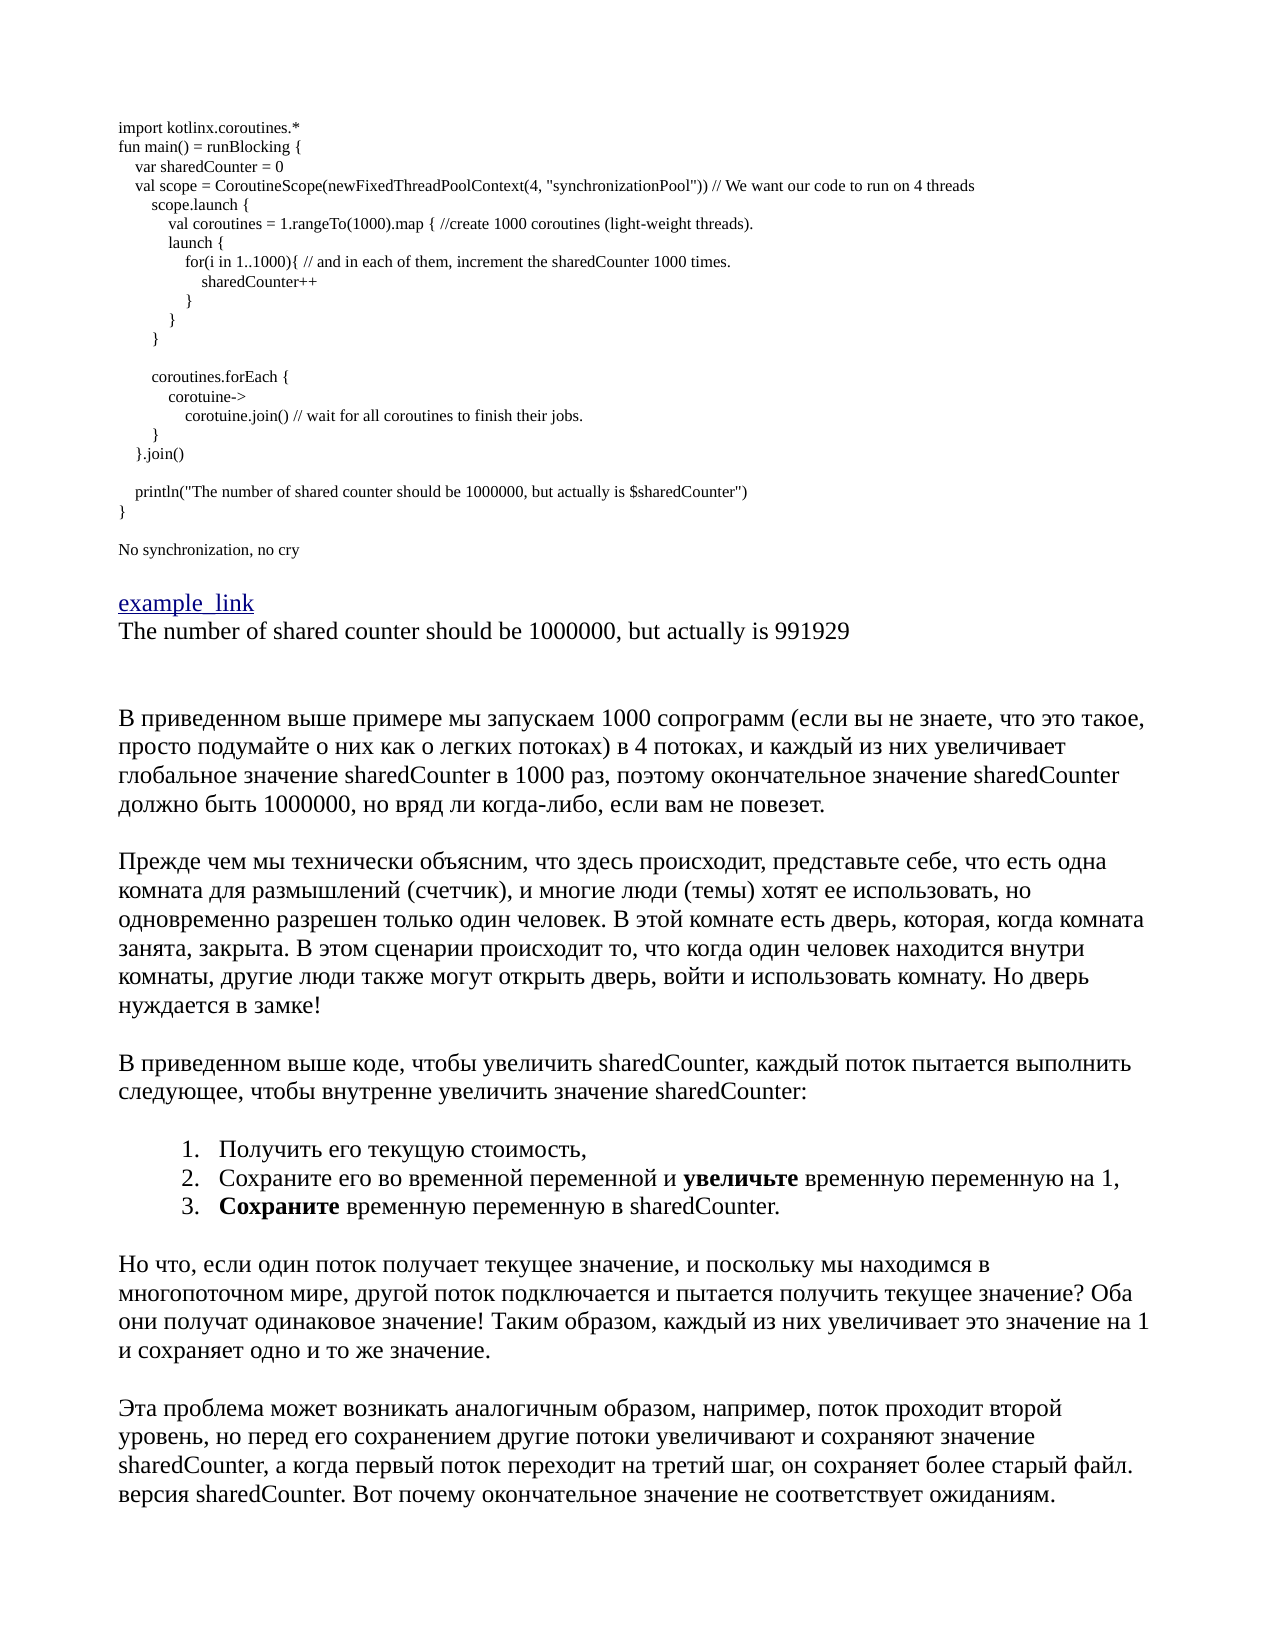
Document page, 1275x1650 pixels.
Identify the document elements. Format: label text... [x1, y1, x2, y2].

text import kotlinx.coroutines.* [118, 118, 1157, 137]
text No synchronization, no cry [118, 540, 1157, 559]
text В приведенном выше коде, чтобы увеличить sharedCounter, каждый поток пытается выполнить следующее, чтобы внутренне увеличить значение sharedCounter: [118, 1048, 1157, 1105]
text scope.launch { [118, 195, 1157, 214]
text val scope = CoroutineScope(newFixedThreadPoolContext(4, "synchronizationPool")) // We want our code to run on 4 threads [118, 176, 1157, 195]
text }.join() [118, 444, 1157, 463]
text corotuine.join() // wait for all coroutines to finish their jobs. [118, 406, 1157, 425]
text } [118, 291, 1157, 310]
text } [118, 329, 1157, 348]
list Сохраните его во временной переменной и увеличьте временную переменную на 1, [181, 1163, 1157, 1191]
text } [118, 425, 1157, 444]
text } [118, 501, 1157, 521]
text for(i in 1..1000){ // and in each of them, increment the sharedCounter 1000 times. [118, 252, 1157, 271]
text fun main() = runBlocking { [118, 137, 1157, 156]
text Но что, если один поток получает текущее значение, и поскольку мы находимся в многопоточном мире, другой поток подключается и пытается получить текущее значение? Оба они получат одинаковое значение! Таким образом, каждый из них увеличивает это значение на 1 и сохраняет одно и то же значение. [118, 1249, 1157, 1364]
text The number of shared counter should be 1000000, but actually is 991929 [118, 616, 1157, 645]
text В приведенном выше примере мы запускаем 1000 сопрограмм (если вы не знаете, что это такое, просто подумайте о них как о легких потоках) в 4 потоках, и каждый из них увеличивает глобальное значение sharedCounter в 1000 раз, поэтому окончательное значение sharedCounter должно быть 1000000, но вряд ли когда-либо, если вам не повезет. [118, 703, 1157, 818]
text var sharedCounter = 0 [118, 156, 1157, 176]
text val coroutines = 1.rangeTo(1000).map { //create 1000 coroutines (light-weight threads). [118, 214, 1157, 233]
text } [118, 310, 1157, 329]
list Сохраните временную переменную в sharedCounter. [181, 1191, 1157, 1220]
text sharedCounter++ [118, 271, 1157, 291]
text example_link [118, 559, 1157, 616]
text println("The number of shared counter should be 1000000, but actually is $sharedCounter") [118, 482, 1157, 501]
text Прежде чем мы технически объясним, что здесь происходит, представьте себе, что есть одна комната для размышлений (счетчик), и многие люди (темы) хотят ее использовать, но одновременно разрешен только один человек. В этой комнате есть дверь, которая, когда комната занята, закрыта. В этом сценарии происходит то, что когда один человек находится внутри комнаты, другие люди также могут открыть дверь, войти и использовать комнату. Но дверь нуждается в замке! [118, 846, 1157, 1019]
text corotuine-> [118, 386, 1157, 406]
text Эта проблема может возникать аналогичным образом, например, поток проходит второй уровень, но перед его сохранением другие потоки увеличивают и сохраняют значение sharedCounter, а когда первый поток переходит на третий шаг, он сохраняет более старый файл. версия sharedCounter. Вот почему окончательное значение не соответствует ожиданиям. [118, 1393, 1157, 1508]
list Получить его текущую стоимость, [181, 1134, 1157, 1163]
text launch { [118, 233, 1157, 252]
text coroutines.forEach { [118, 367, 1157, 386]
